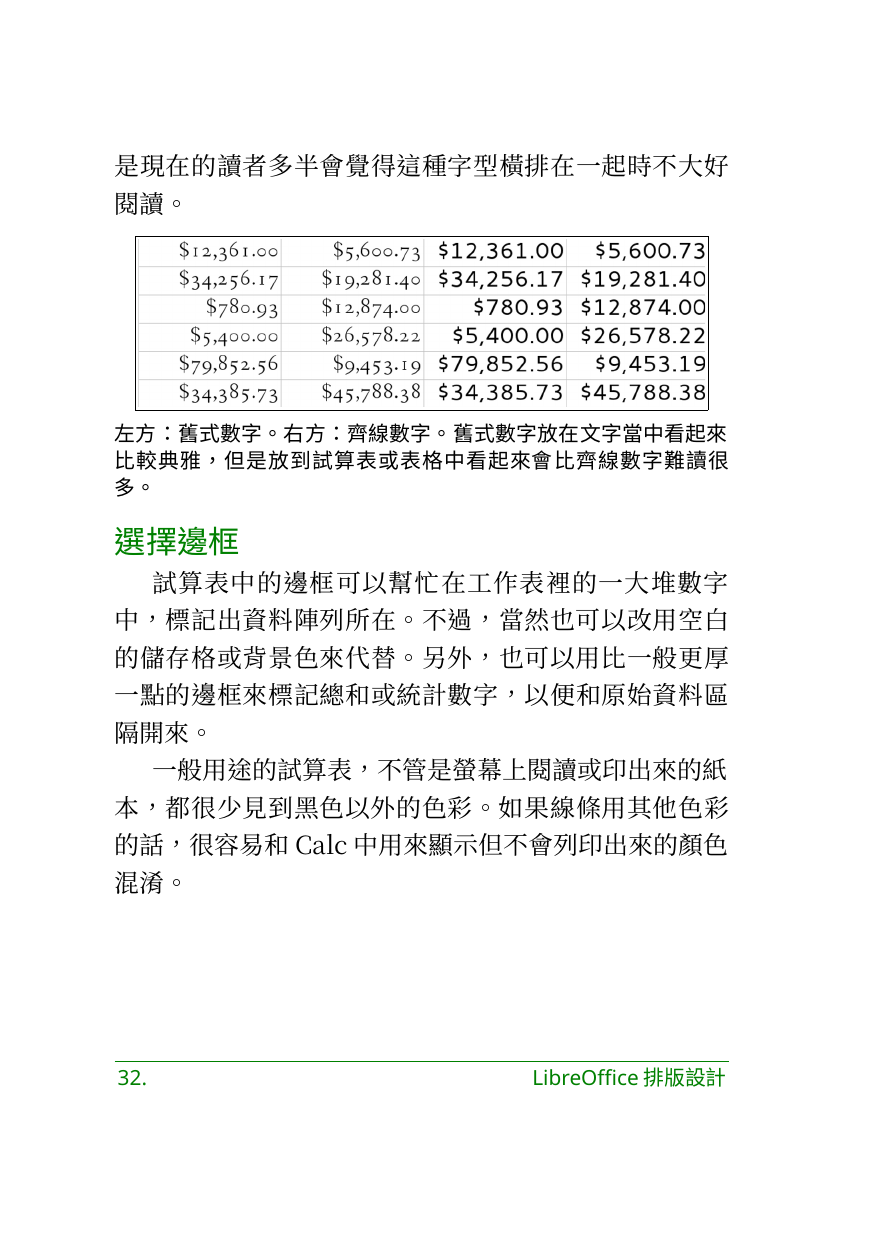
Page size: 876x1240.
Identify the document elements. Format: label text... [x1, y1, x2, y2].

table_cell 左方：舊式數字。右方：齊線數字。舊式數字放在文字當中看起來比較典雅，但是放到試算表或表格中看起來會比齊線數字難讀很多。 [115, 412, 729, 501]
text 是現在的讀者多半會覺得這種字型橫排在一起時不大好閱讀。 [114, 146, 729, 221]
picture [138, 239, 706, 407]
table_header [115, 240, 729, 412]
text 試算表中的邊框可以幫忙在工作表裡的一大堆數字中，標記出資料陣列所在。不過，當然也可以改用空白的儲存格或背景色來代替。另外，也可以用比一般更厚一點的邊框來標記總和或統計數字，以便和原始資料區隔開來。 [114, 562, 729, 749]
text 一般用途的試算表，不管是螢幕上閱讀或印出來的紙本，都很少見到黑色以外的色彩。如果線條用其他色彩的話，很容易和Calc中用來顯示但不會列印出來的顏色混淆。 [114, 749, 729, 899]
table_header [136, 237, 708, 410]
subtitle 選擇邊框 [114, 517, 729, 562]
